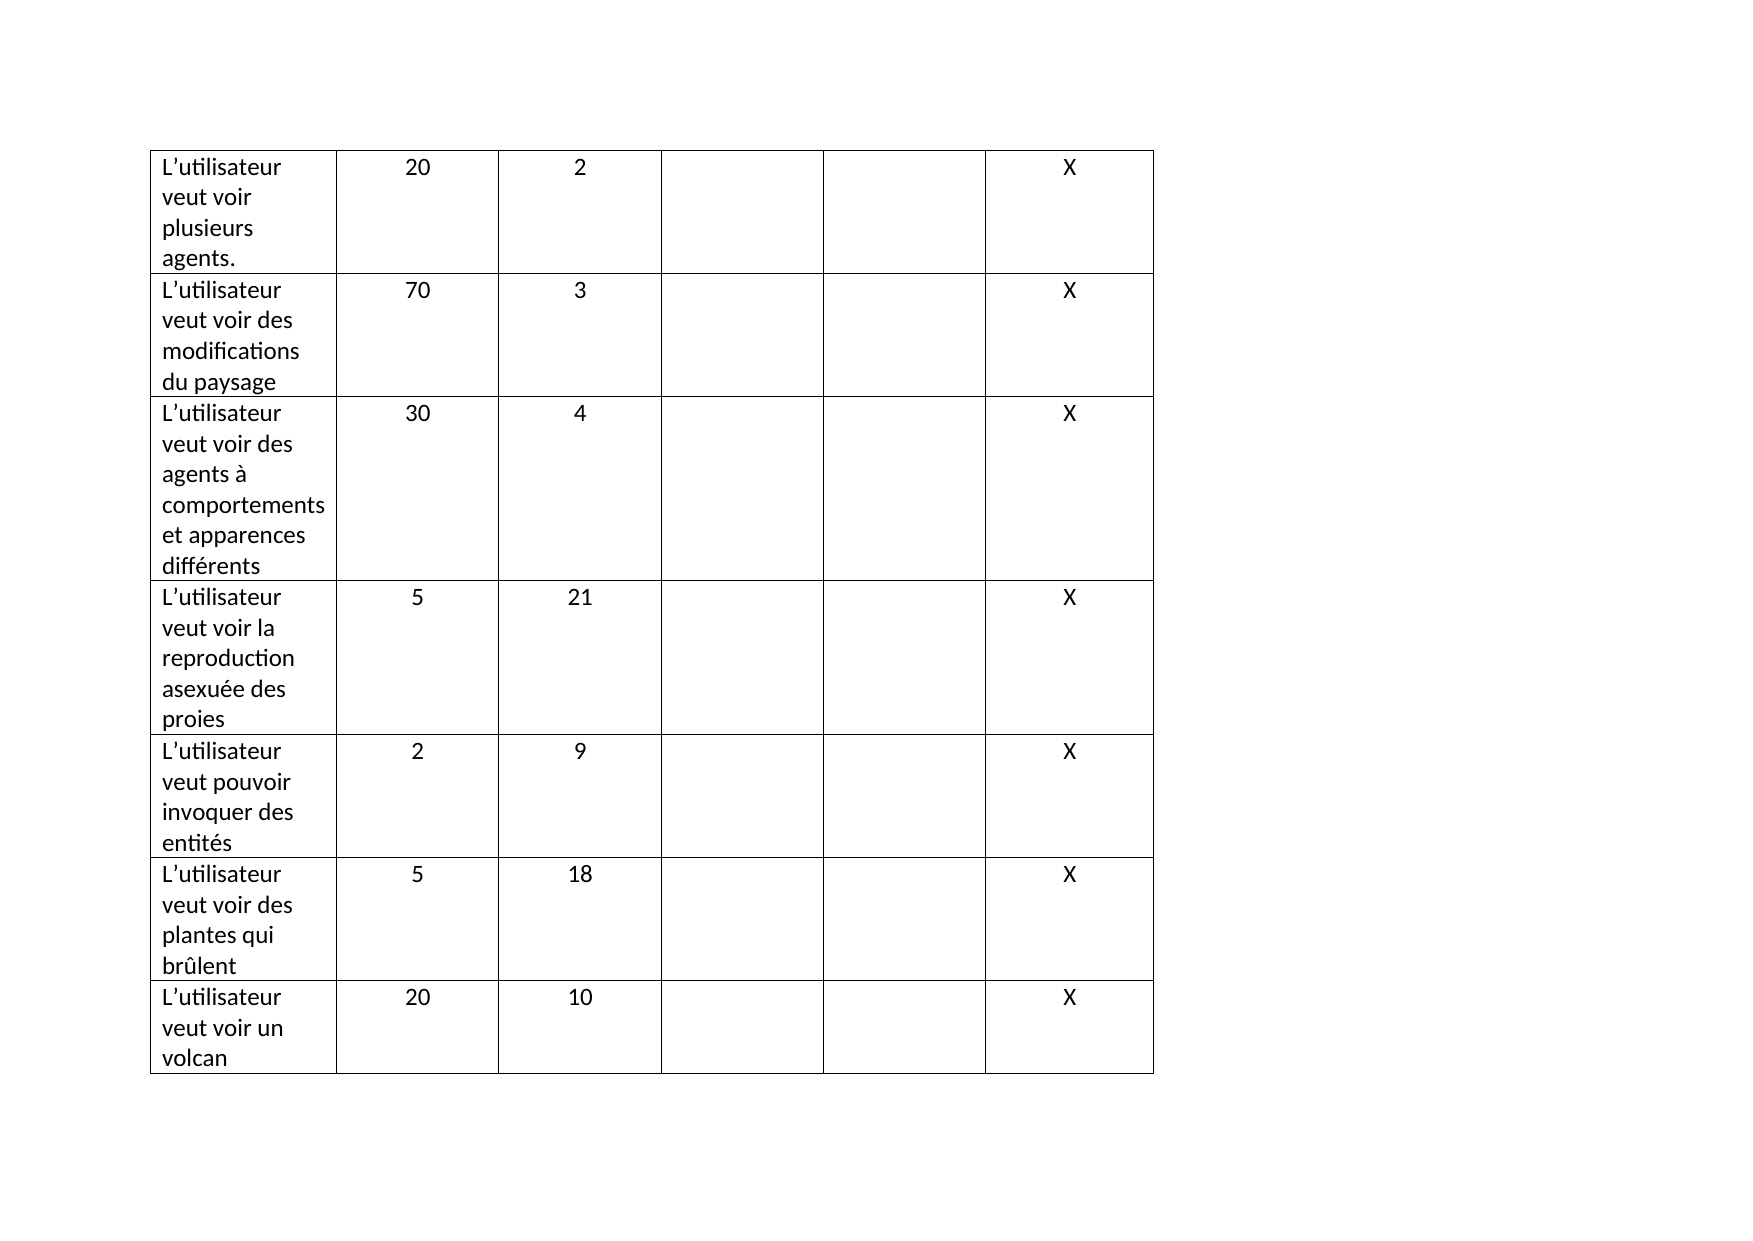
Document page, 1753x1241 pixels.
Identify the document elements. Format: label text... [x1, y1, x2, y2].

table_cell L’utilisateur veut voir un volcan [151, 981, 336, 1073]
table_cell [662, 274, 823, 396]
table_cell L’utilisateur veut voir des plantes qui brûlent [151, 858, 336, 980]
table_cell [662, 981, 823, 1073]
table_cell 70 [337, 274, 498, 396]
table_cell [662, 858, 823, 980]
table_cell 20 [337, 981, 498, 1073]
table_cell X [986, 981, 1153, 1073]
table_cell 2 [499, 151, 661, 273]
table_cell L’utilisateur veut voir la reproduction asexuée des proies [151, 581, 336, 734]
table_cell X [986, 581, 1153, 734]
table_cell 3 [499, 274, 661, 396]
table_cell 4 [499, 397, 661, 580]
table_cell [824, 735, 985, 857]
table_cell L’utilisateur veut voir des agents à comportements et apparences différents [151, 397, 336, 580]
table_cell [824, 274, 985, 396]
table_cell 5 [337, 581, 498, 734]
table_cell 18 [499, 858, 661, 980]
table_cell X [986, 274, 1153, 396]
table_cell X [986, 735, 1153, 857]
table_cell [824, 981, 985, 1073]
table_cell [824, 858, 985, 980]
table_cell X [986, 858, 1153, 980]
table_cell [662, 151, 823, 273]
table_cell L’utilisateur veut pouvoir invoquer des entités [151, 735, 336, 857]
table_cell [824, 397, 985, 580]
table_cell 2 [337, 735, 498, 857]
table_cell 20 [337, 151, 498, 273]
table_cell 21 [499, 581, 661, 734]
table_cell X [986, 151, 1153, 273]
table_cell [824, 151, 985, 273]
table_cell 5 [337, 858, 498, 980]
table_cell [824, 581, 985, 734]
table_cell 10 [499, 981, 661, 1073]
table_cell [662, 735, 823, 857]
table_cell X [986, 397, 1153, 580]
table_cell [662, 581, 823, 734]
table_cell 30 [337, 397, 498, 580]
table_cell L’utilisateur veut voir des modifications du paysage [151, 274, 336, 396]
table_cell L’utilisateur veut voir plusieurs agents. [151, 151, 336, 273]
table_cell 9 [499, 735, 661, 857]
table_cell [662, 397, 823, 580]
